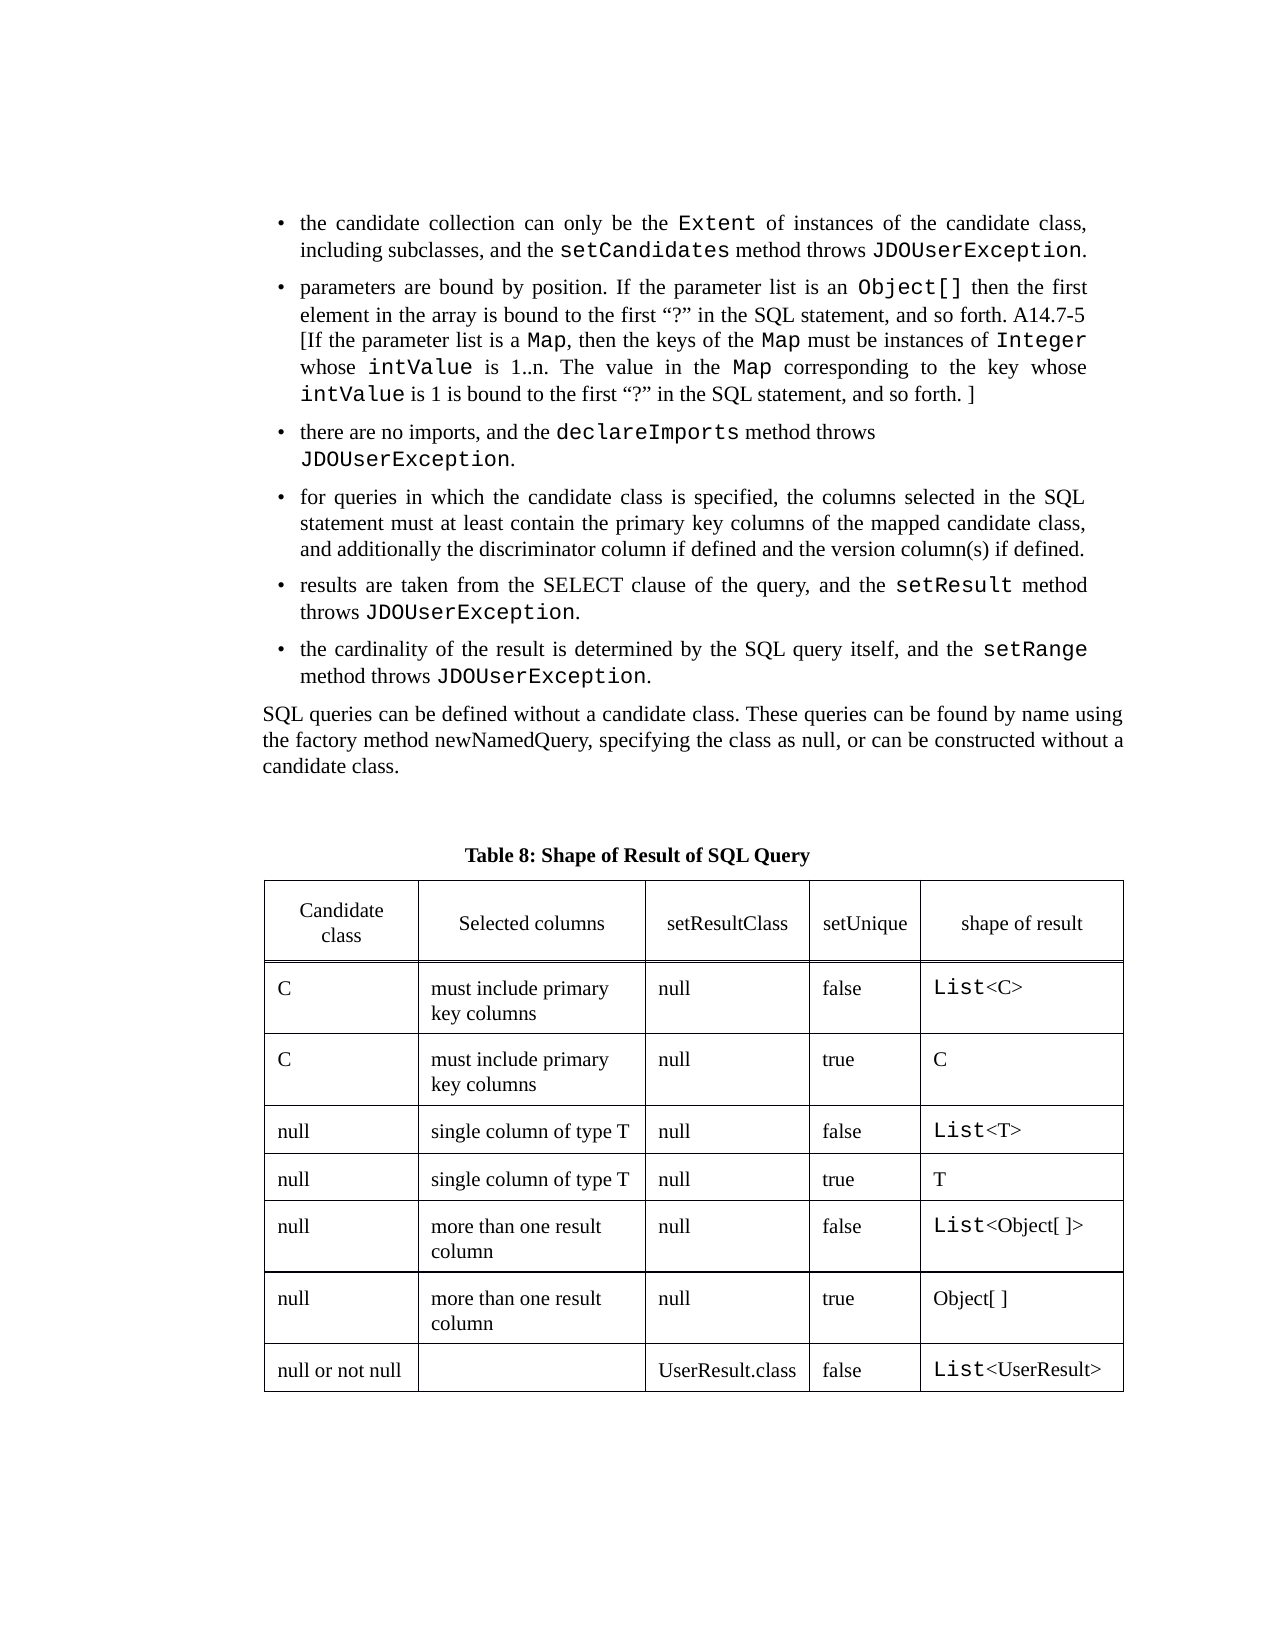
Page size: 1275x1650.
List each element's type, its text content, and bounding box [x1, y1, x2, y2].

table_header setUnique [810, 881, 920, 960]
table_cell List<UserResult> [921, 1344, 1123, 1391]
table_cell [419, 1344, 645, 1391]
table_cell null [265, 1201, 418, 1271]
table_cell T [921, 1154, 1123, 1199]
table_cell A14.7-4 [C [265, 963, 418, 1033]
table_cell null or not null [265, 1344, 418, 1391]
table_cell more than one result column [419, 1201, 645, 1271]
table_header shape of result [921, 881, 1123, 960]
text • the candidate collection can only be the Extent of instances of the candidate class, including subclasses, and the setCandidates method throws JDOUserException. [277, 210, 1087, 264]
table_cell null [646, 1154, 809, 1199]
table_cell C [921, 1034, 1123, 1105]
title Table 8: Shape of Result of SQL Query [150, 842, 1125, 867]
table_cell null [265, 1106, 418, 1153]
table_cell C [265, 1034, 418, 1105]
table_cell Object[ ] [921, 1273, 1123, 1343]
table_cell null [646, 1273, 809, 1343]
table_cell false [810, 1106, 920, 1153]
table_cell null [646, 1034, 809, 1105]
table_cell List<C> [921, 963, 1123, 1033]
table_cell must include primary key columns [419, 963, 645, 1033]
table_cell true [810, 1154, 920, 1199]
table_header Candidate class [265, 881, 418, 960]
table_cell List<T> [921, 1106, 1123, 1153]
text A14.7-3 [SQL queries can be defined without a candidate class. These queries can be found by name using the factory method newNamedQuery, specifying the class as null, or can be constructed without a candidate class.] [262, 700, 1125, 778]
text • parameters are bound by position. If the parameter list is an Object[] then the first element in the array is bound to the first “?” in the SQL statement, and so forth. A14.7-5 [If the parameter list is a Map, then the keys of the Map must be instances of Integer whose intValue is 1..n. The value in the Map corresponding to the key whose intValue is 1 is bound to the first “?” in the SQL statement, and so forth. ] [277, 274, 1087, 408]
table_cell single column of type T [419, 1154, 645, 1199]
table_cell null [646, 1106, 809, 1153]
table_cell true [810, 1273, 920, 1343]
table_cell false [810, 1201, 920, 1271]
text • for queries in which the candidate class is specified, the columns selected in the SQL statement must at least contain the primary key columns of the mapped candidate class, and additionally the discriminator column if defined and the version column(s) if defined. [277, 483, 1087, 561]
text • results are taken from the SELECT clause of the query, and the setResult method throws JDOUserException. [277, 572, 1087, 626]
table_cell UserResult.class [646, 1344, 809, 1391]
table_cell List<Object[ ]> [921, 1201, 1123, 1271]
table_cell single column of type T [419, 1106, 645, 1153]
table_cell must include primary key columns [419, 1034, 645, 1105]
table_header setResultClass [646, 881, 809, 960]
table_header Selected columns [419, 881, 645, 960]
text • the cardinality of the result is determined by the SQL query itself, and the setRange method throws JDOUserException. [277, 636, 1087, 690]
table_cell null [265, 1154, 418, 1199]
text • there are no imports, and the declareImports method throws JDOUserException. [277, 419, 1087, 473]
table_cell null [646, 1201, 809, 1271]
table_cell true [810, 1034, 920, 1105]
table_cell more than one result column [419, 1273, 645, 1343]
table_cell null [265, 1273, 418, 1343]
table_cell false [810, 963, 920, 1033]
table_cell false [810, 1344, 920, 1391]
table_cell null [646, 963, 809, 1033]
